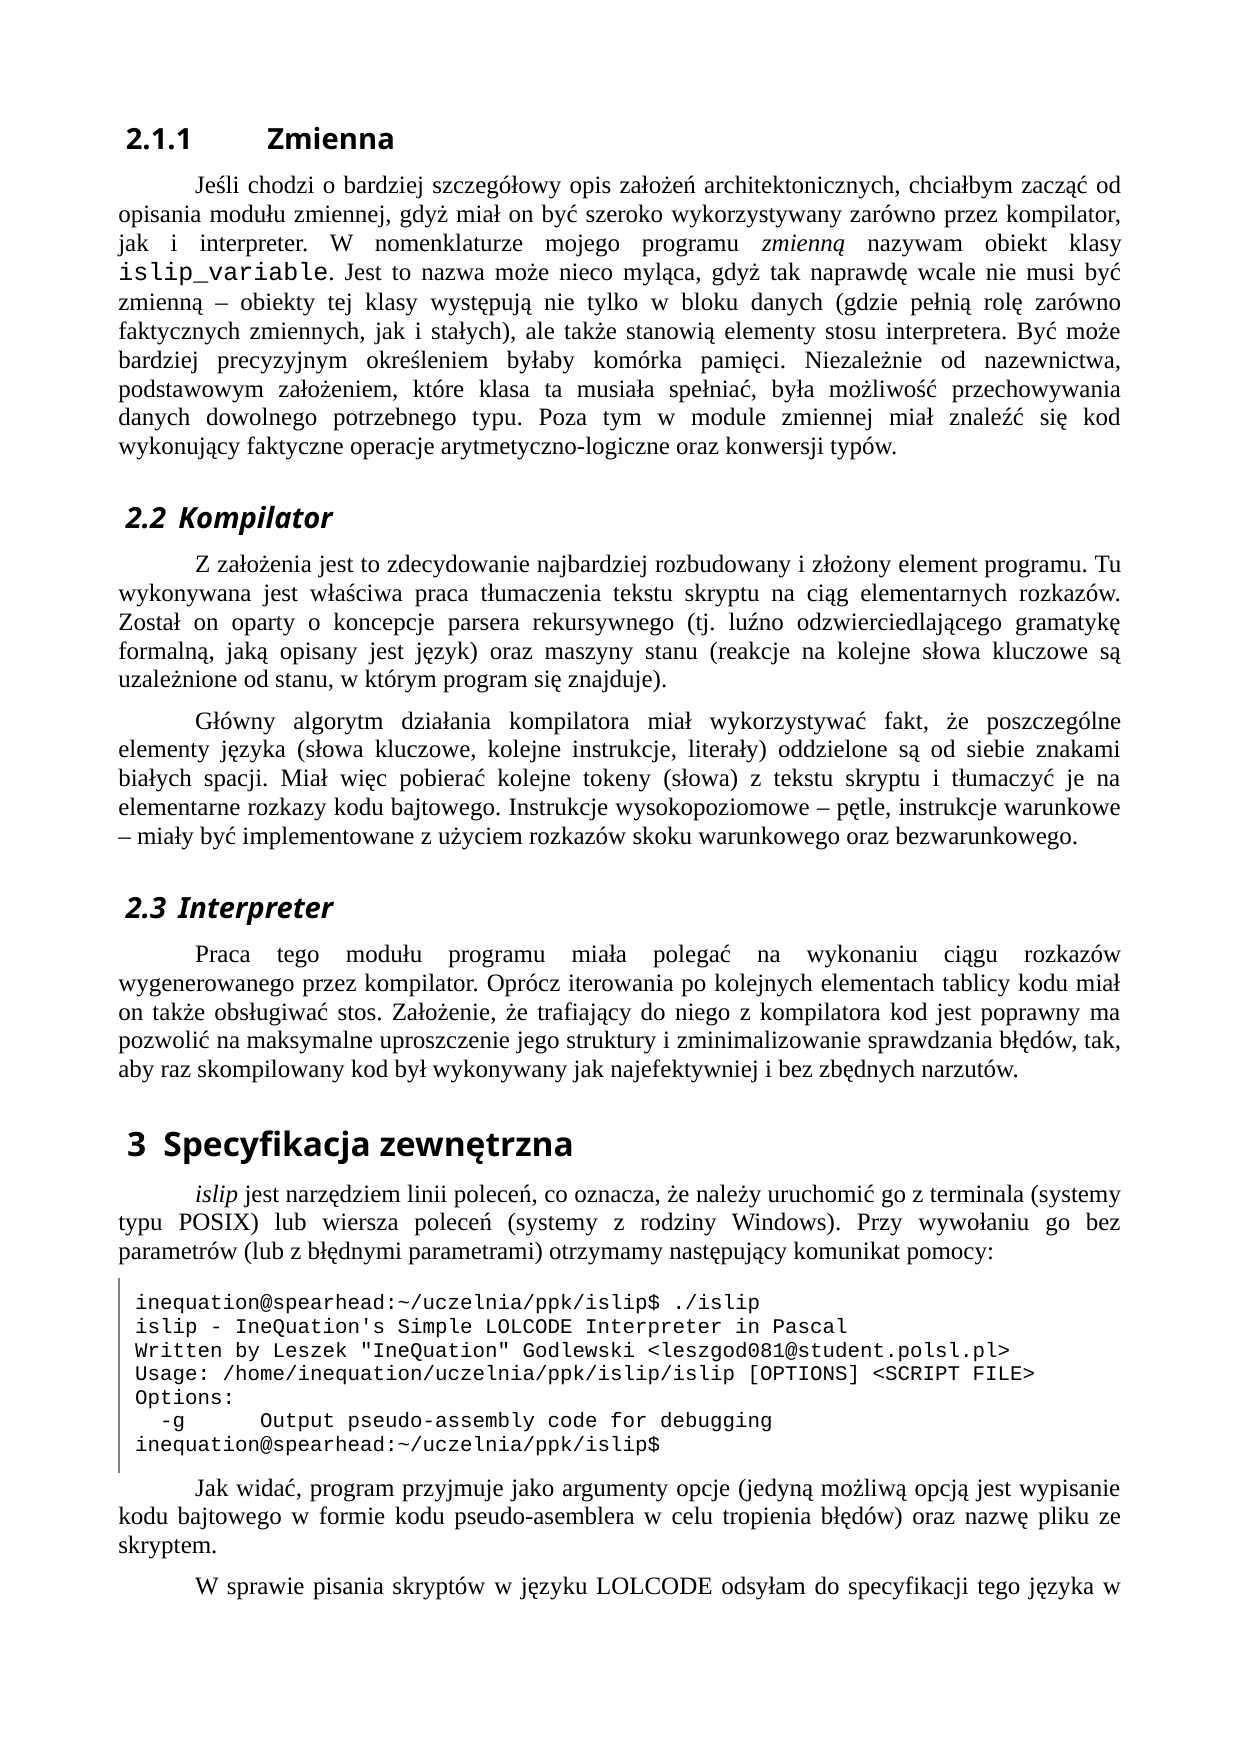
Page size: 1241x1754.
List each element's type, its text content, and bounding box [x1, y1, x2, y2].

subtitle Interpreter [118, 887, 1122, 927]
text W sprawie pisania skryptów w języku LOLCODE odsyłam do specyfikacji tego języka w wersji 1.2, z jednym zastrzeżeniem. Niestety, z powodu ograniczeń czasowych nie byłem w stanie zaimplementować jej całej, jednakże odstępstwa od niej, na które sobie pozwoliłem, są stosunkowo niewielkie. Mianowicie: [118, 1571, 1122, 1600]
text -g Output pseudo-assembly code for debugging [120, 1411, 1122, 1434]
subtitle Zmienna [118, 118, 1122, 158]
text Options: [120, 1387, 1122, 1411]
text Usage: /home/inequation/uczelnia/ppk/islip/islip [OPTIONS] <SCRIPT FILE> [120, 1363, 1122, 1387]
text Główny algorytm działania kompilatora miał wykorzystywać fakt, że poszczególne elementy języka (słowa kluczowe, kolejne instrukcje, literały) oddzielone są od siebie znakami białych spacji. Miał więc pobierać kolejne tokeny (słowa) z tekstu skryptu i tłumaczyć je na elementarne rozkazy kodu bajtowego. Instrukcje wysokopoziomowe – pętle, instrukcje warunkowe – miały być implementowane z użyciem rozkazów skoku warunkowego oraz bezwarunkowego. [118, 706, 1122, 849]
subtitle Specyfikacja zewnętrzna [118, 1121, 1122, 1166]
text Jak widać, program przyjmuje jako argumenty opcje (jedyną możliwą opcją jest wypisanie kodu bajtowego w formie kodu pseudo-asemblera w celu tropienia błędów) oraz nazwę pliku ze skryptem. [118, 1473, 1122, 1559]
text Z założenia jest to zdecydowanie najbardziej rozbudowany i złożony element programu. Tu wykonywana jest właściwa praca tłumaczenia tekstu skryptu na ciąg elementarnych rozkazów. Został on oparty o koncepcje parsera rekursywnego (tj. luźno odzwierciedlającego gramatykę formalną, jaką opisany jest język) oraz maszyny stanu (reakcje na kolejne słowa kluczowe są uzależnione od stanu, w którym program się znajduje). [118, 549, 1122, 693]
text inequation@spearhead:~/uczelnia/ppk/islip$ [120, 1434, 1122, 1473]
text islip jest narzędziem linii poleceń, co oznacza, że należy uruchomić go z terminala (systemy typu POSIX) lub wiersza poleceń (systemy z rodziny Windows). Przy wywołaniu go bez parametrów (lub z błędnymi parametrami) otrzymamy następujący komunikat pomocy: [118, 1179, 1122, 1265]
text Jeśli chodzi o bardziej szczegółowy opis założeń architektonicznych, chciałbym zacząć od opisania modułu zmiennej, gdyż miał on być szeroko wykorzystywany zarówno przez kompilator, jak i interpreter. W nomenklaturze mojego programu zmienną nazywam obiekt klasy islip_variable. Jest to nazwa może nieco myląca, gdyż tak naprawdę wcale nie musi być zmienną – obiekty tej klasy występują nie tylko w bloku danych (gdzie pełnią rolę zarówno faktycznych zmiennych, jak i stałych), ale także stanowią elementy stosu interpretera. Być może bardziej precyzyjnym określeniem byłaby komórka pamięci. Niezależnie od nazewnictwa, podstawowym założeniem, które klasa ta musiała spełniać, była możliwość przechowywania danych dowolnego potrzebnego typu. Poza tym w module zmiennej miał znaleźć się kod wykonujący faktyczne operacje arytmetyczno-logiczne oraz konwersji typów. [118, 170, 1122, 460]
text islip - IneQuation's Simple LOLCODE Interpreter in Pascal [120, 1316, 1122, 1339]
text Written by Leszek "IneQuation" Godlewski <leszgod081@student.polsl.pl> [120, 1339, 1122, 1363]
text inequation@spearhead:~/uczelnia/ppk/islip$ ./islip [118, 1277, 1122, 1316]
subtitle Kompilator [118, 497, 1122, 537]
text Praca tego modułu programu miała polegać na wykonaniu ciągu rozkazów wygenerowanego przez kompilator. Oprócz iterowania po kolejnych elementach tablicy kodu miał on także obsługiwać stos. Założenie, że trafiający do niego z kompilatora kod jest poprawny ma pozwolić na maksymalne uproszczenie jego struktury i zminimalizowanie sprawdzania błędów, tak, aby raz skompilowany kod był wykonywany jak najefektywniej i bez zbędnych narzutów. [118, 939, 1122, 1083]
